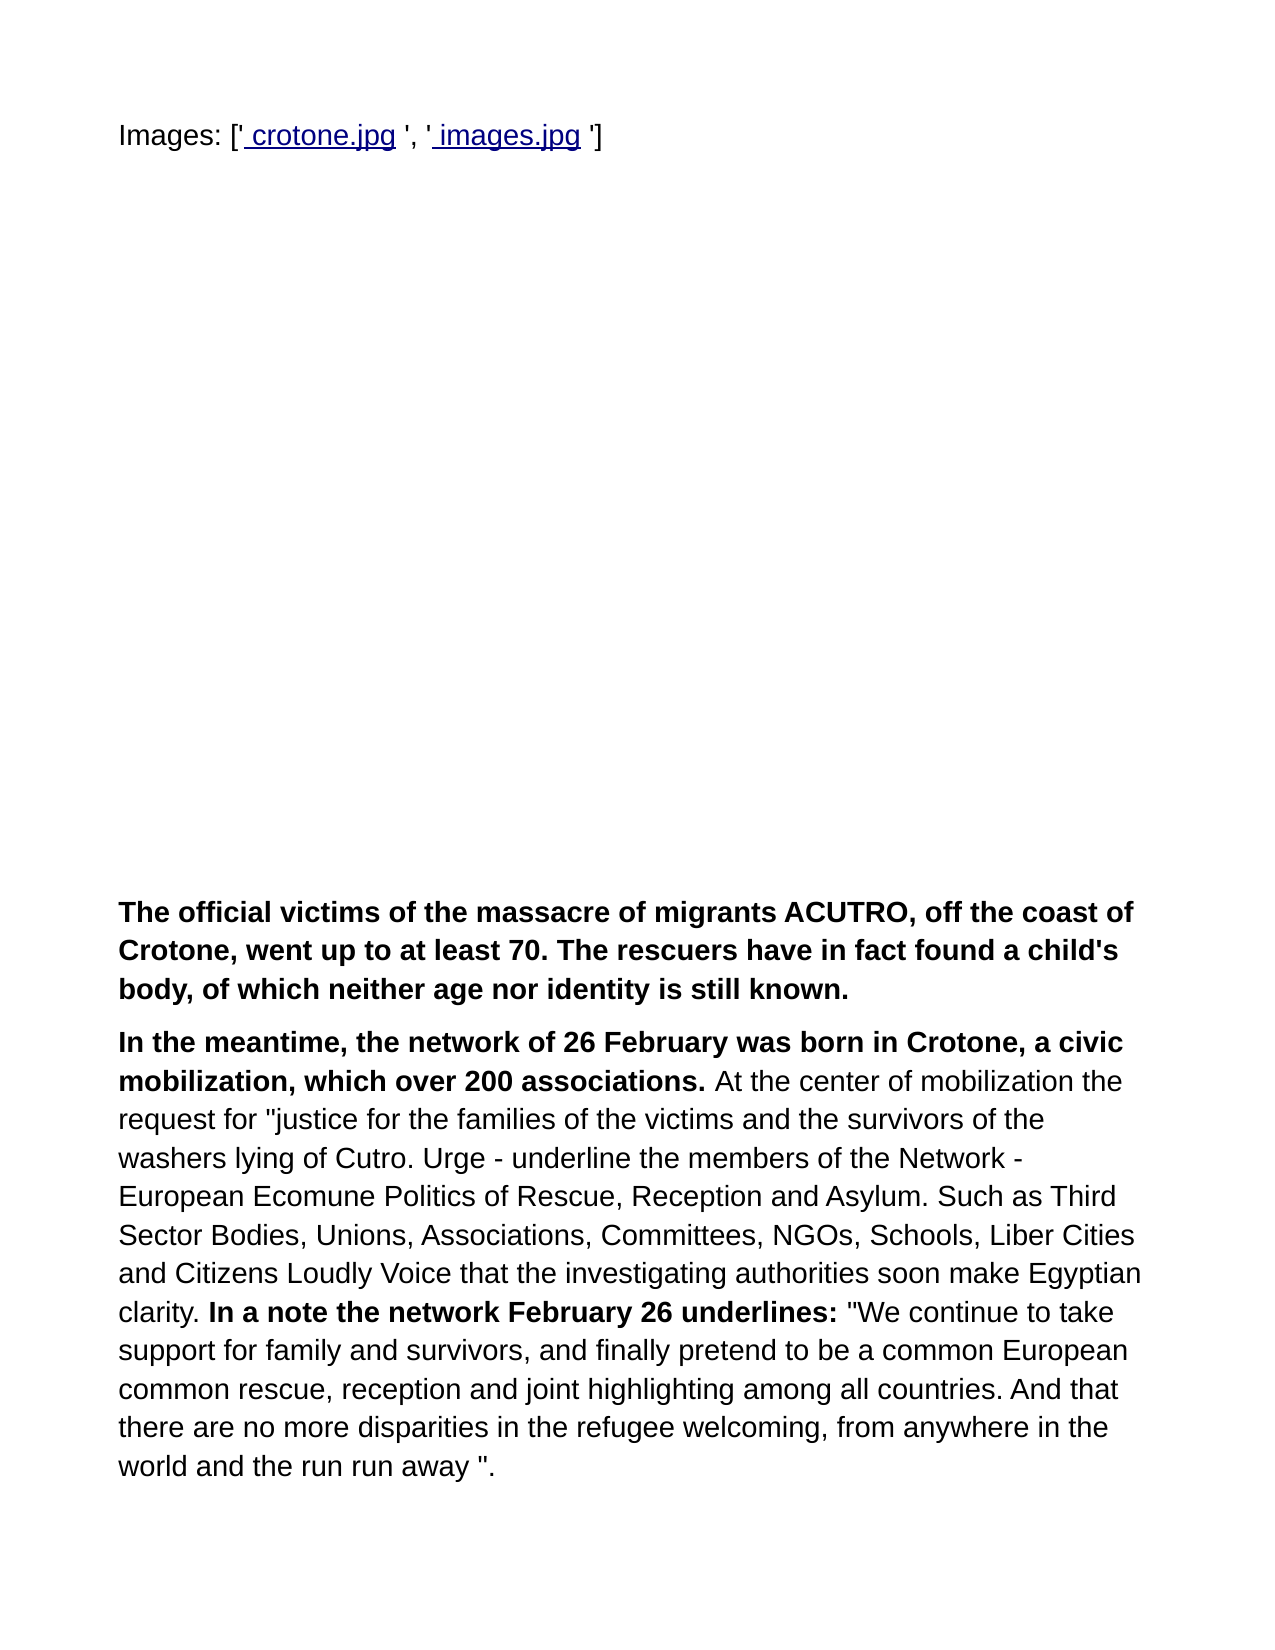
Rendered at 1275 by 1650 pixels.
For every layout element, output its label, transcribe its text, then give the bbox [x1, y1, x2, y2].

text Images: [' crotone.jpg ', ' images.jpg '] [118, 118, 1157, 152]
text The official victims of the massacre of migrants ACUTRO, off the coast of Crotone, went up to at least 70. The rescuers have in fact found a child's body, of which neither age nor identity is still known. [118, 171, 1157, 1005]
text In the meantime, the network of 26 February was born in Crotone, a civic mobilization, which over 200 associations. At the center of mobilization the request for "justice for the families of the victims and the survivors of the washers lying of Cutro. Urge - underline the members of the Network - European Ecomune Politics of Rescue, Reception and Asylum. Such as Third Sector Bodies, Unions, Associations, Committees, NGOs, Schools, Liber Cities and Citizens Loudly Voice that the investigating authorities soon make Egyptian clarity. In a note the network February 26 underlines: "We continue to take support for family and survivors, and finally pretend to be a common European common rescue, reception and joint highlighting among all countries. And that there are no more disparities in the refugee welcoming, from anywhere in the world and the run run away ". [118, 1025, 1157, 1482]
